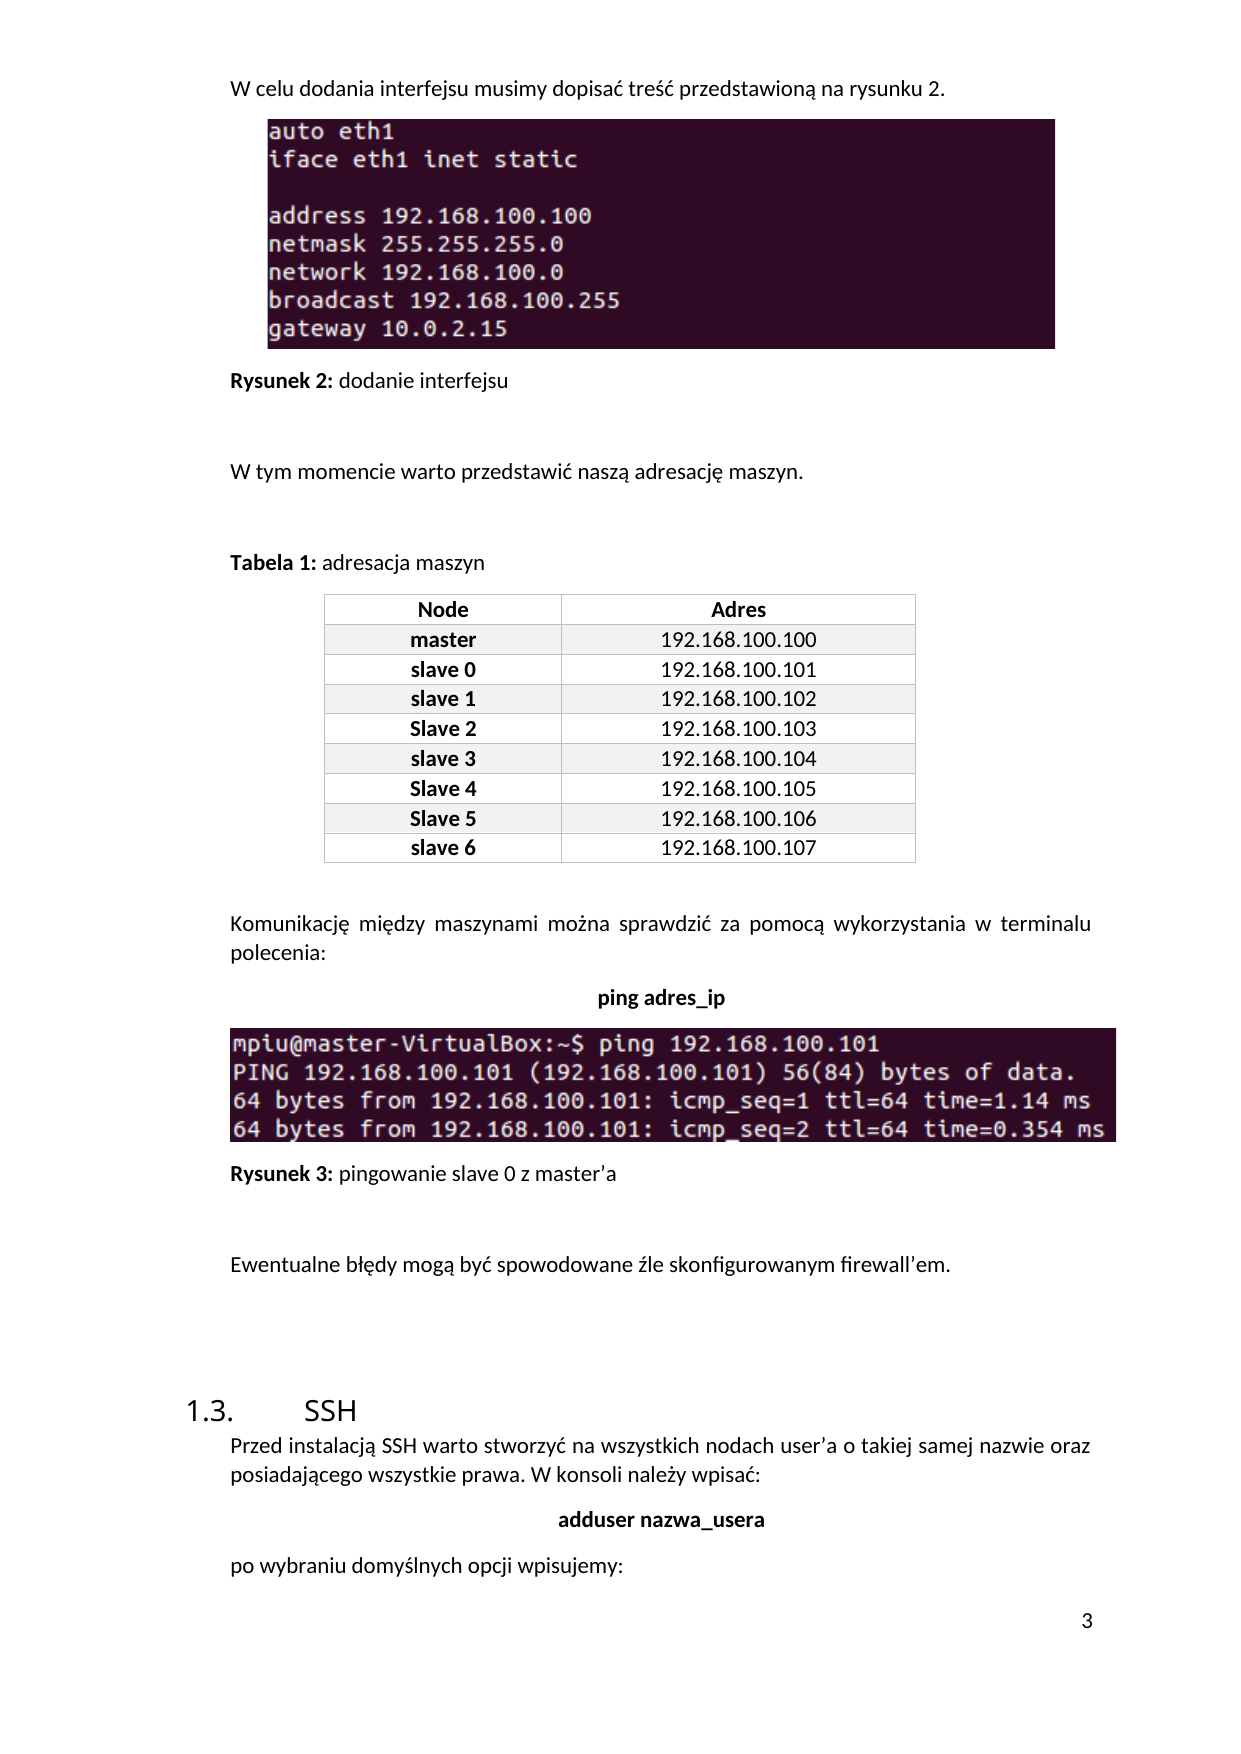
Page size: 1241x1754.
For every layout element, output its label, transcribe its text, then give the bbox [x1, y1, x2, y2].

table_cell 192.168.100.105 [562, 774, 915, 803]
text W celu dodania interfejsu musimy dopisać treść przedstawioną na rysunku 2. [230, 74, 1093, 102]
table_cell slave 1 [325, 685, 561, 713]
table_cell 192.168.100.107 [562, 834, 915, 862]
table_cell 192.168.100.101 [562, 655, 915, 683]
table_cell slave 3 [325, 744, 561, 773]
text po wybraniu domyślnych opcji wpisujemy: [230, 1551, 1093, 1579]
table_cell 192.168.100.103 [562, 714, 915, 743]
text Tabela 1: adresacja maszyn [230, 548, 1093, 577]
table_cell 192.168.100.104 [562, 744, 915, 773]
text Ewentualne błędy mogą być spowodowane źle skonfigurowanym firewall’em. [230, 1250, 1093, 1278]
text Komunikację między maszynami można sprawdzić za pomocą wykorzystania w terminalu polecenia: [230, 909, 1093, 966]
text Przed instalacją SSH warto stworzyć na wszystkich nodach user’a o takiej samej nazwie oraz posiadającego wszystkie prawa. W konsoli należy wpisać: [230, 1431, 1093, 1488]
table_header Adres [562, 595, 915, 624]
text Rysunek 2: dodanie interfejsu [230, 366, 1093, 394]
table_cell Slave 5 [325, 804, 561, 832]
table_cell 192.168.100.100 [562, 625, 915, 654]
table_cell master [325, 625, 561, 654]
table_header Node [325, 595, 561, 624]
table_cell 192.168.100.102 [562, 685, 915, 713]
table_cell slave 6 [325, 834, 561, 862]
table_cell Slave 4 [325, 774, 561, 803]
list SSH [185, 1390, 1093, 1430]
table_cell Slave 2 [325, 714, 561, 743]
table_cell 192.168.100.106 [562, 804, 915, 832]
text Rysunek 3: pingowanie slave 0 z master’a [230, 1159, 1093, 1187]
table_cell slave 0 [325, 655, 561, 683]
text W tym momencie warto przedstawić naszą adresację maszyn. [230, 457, 1093, 486]
text adduser nazwa_usera [230, 1506, 1093, 1534]
text ping adres_ip [230, 983, 1093, 1011]
